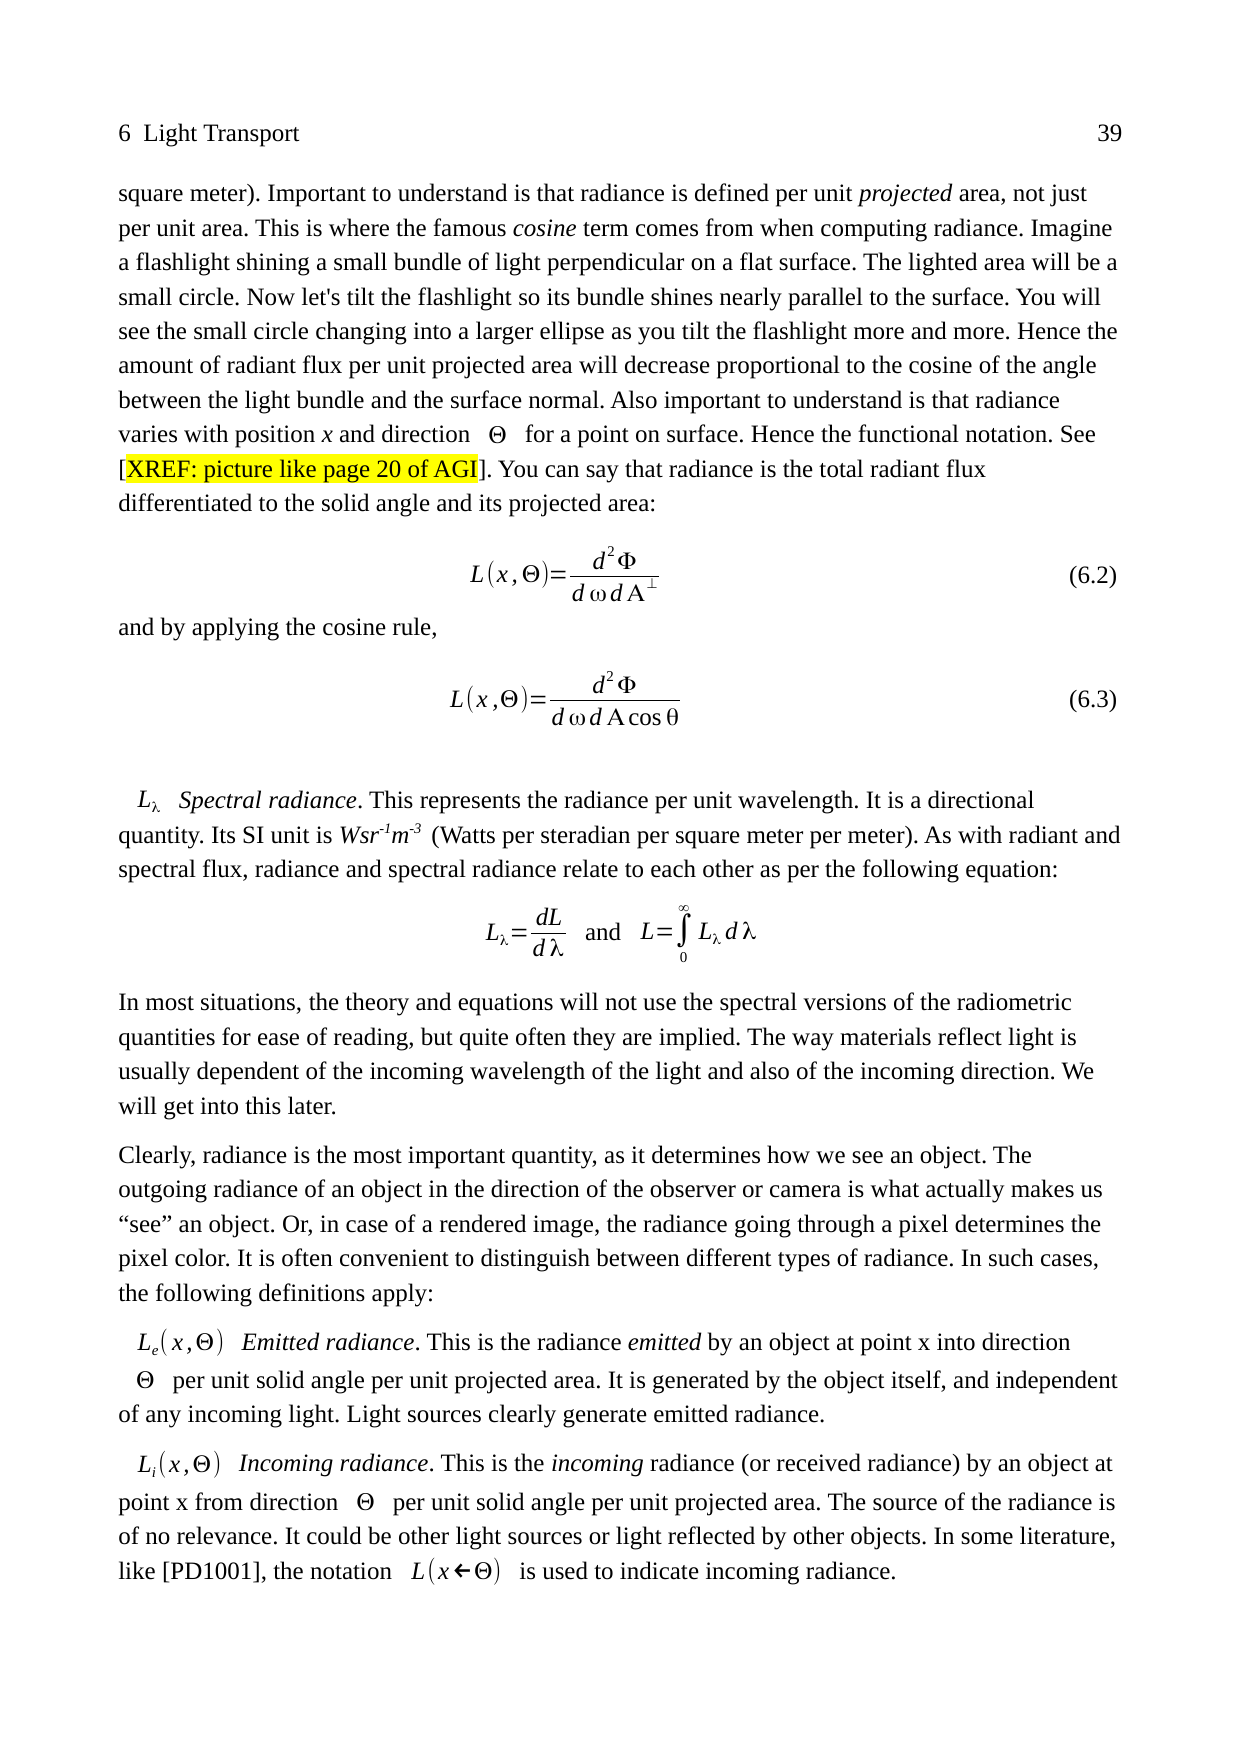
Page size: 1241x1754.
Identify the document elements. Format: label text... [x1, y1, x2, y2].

text and by applying the cosine rule, [118, 612, 1122, 641]
text Incoming radiance. This is the incoming radiance (or received radiance) by an object at point x from directionper unit solid angle per unit projected area. The source of the radiance is of no relevance. It could be other light sources or light reflected by other objects. In some literature, like [PD1001], the notationis used to indicate incoming radiance. [118, 1448, 1122, 1586]
table_header (6.2) [1011, 538, 1122, 612]
text Emitted radiance. This is the radiance emitted by an object at point x into directionper unit solid angle per unit projected area. It is generated by the object itself, and independent of any incoming light. Light sources clearly generate emitted radiance. [118, 1327, 1122, 1428]
text Spectral radiance. This represents the radiance per unit wavelength. It is a directional quantity. Its SI unit is Wsr-1m-3 (Watts per steradian per square meter per meter). As with radiant and spectral flux, radiance and spectral radiance relate to each other as per the following equation: [118, 785, 1122, 883]
table_header (6.3) [1011, 661, 1122, 736]
text and [118, 903, 1122, 967]
text In most situations, the theory and equations will not use the spectral versions of the radiometric quantities for ease of reading, but quite often they are implied. The way materials reflect light is usually dependent of the incoming wavelength of the light and also of the incoming direction. We will get into this later. [118, 987, 1122, 1119]
table_header [118, 538, 1011, 612]
text Clearly, radiance is the most important quantity, as it determines how we see an object. The outgoing radiance of an object in the direction of the observer or camera is what actually makes us “see” an object. Or, in case of a rendered image, the radiance going through a pixel determines the pixel color. It is often convenient to distinguish between different types of radiance. In such cases, the following definitions apply: [118, 1140, 1122, 1306]
table_header [118, 661, 1011, 736]
text square meter). Important to understand is that radiance is defined per unit projected area, not just per unit area. This is where the famous cosine term comes from when computing radiance. Imagine a flashlight shining a small bundle of light perpendicular on a flat surface. The lighted area will be a small circle. Now let's tilt the flashlight so its bundle shines nearly parallel to the surface. You will see the small circle changing into a larger ellipse as you tilt the flashlight more and more. Hence the amount of radiant flux per unit projected area will decrease proportional to the cosine of the angle between the light bundle and the surface normal. Also important to understand is that radiance varies with position x and directionfor a point on surface. Hence the functional notation. See [XREF: picture like page 20 of AGI]. You can say that radiance is the total radiant flux differentiated to the solid angle and its projected area: [118, 178, 1122, 517]
